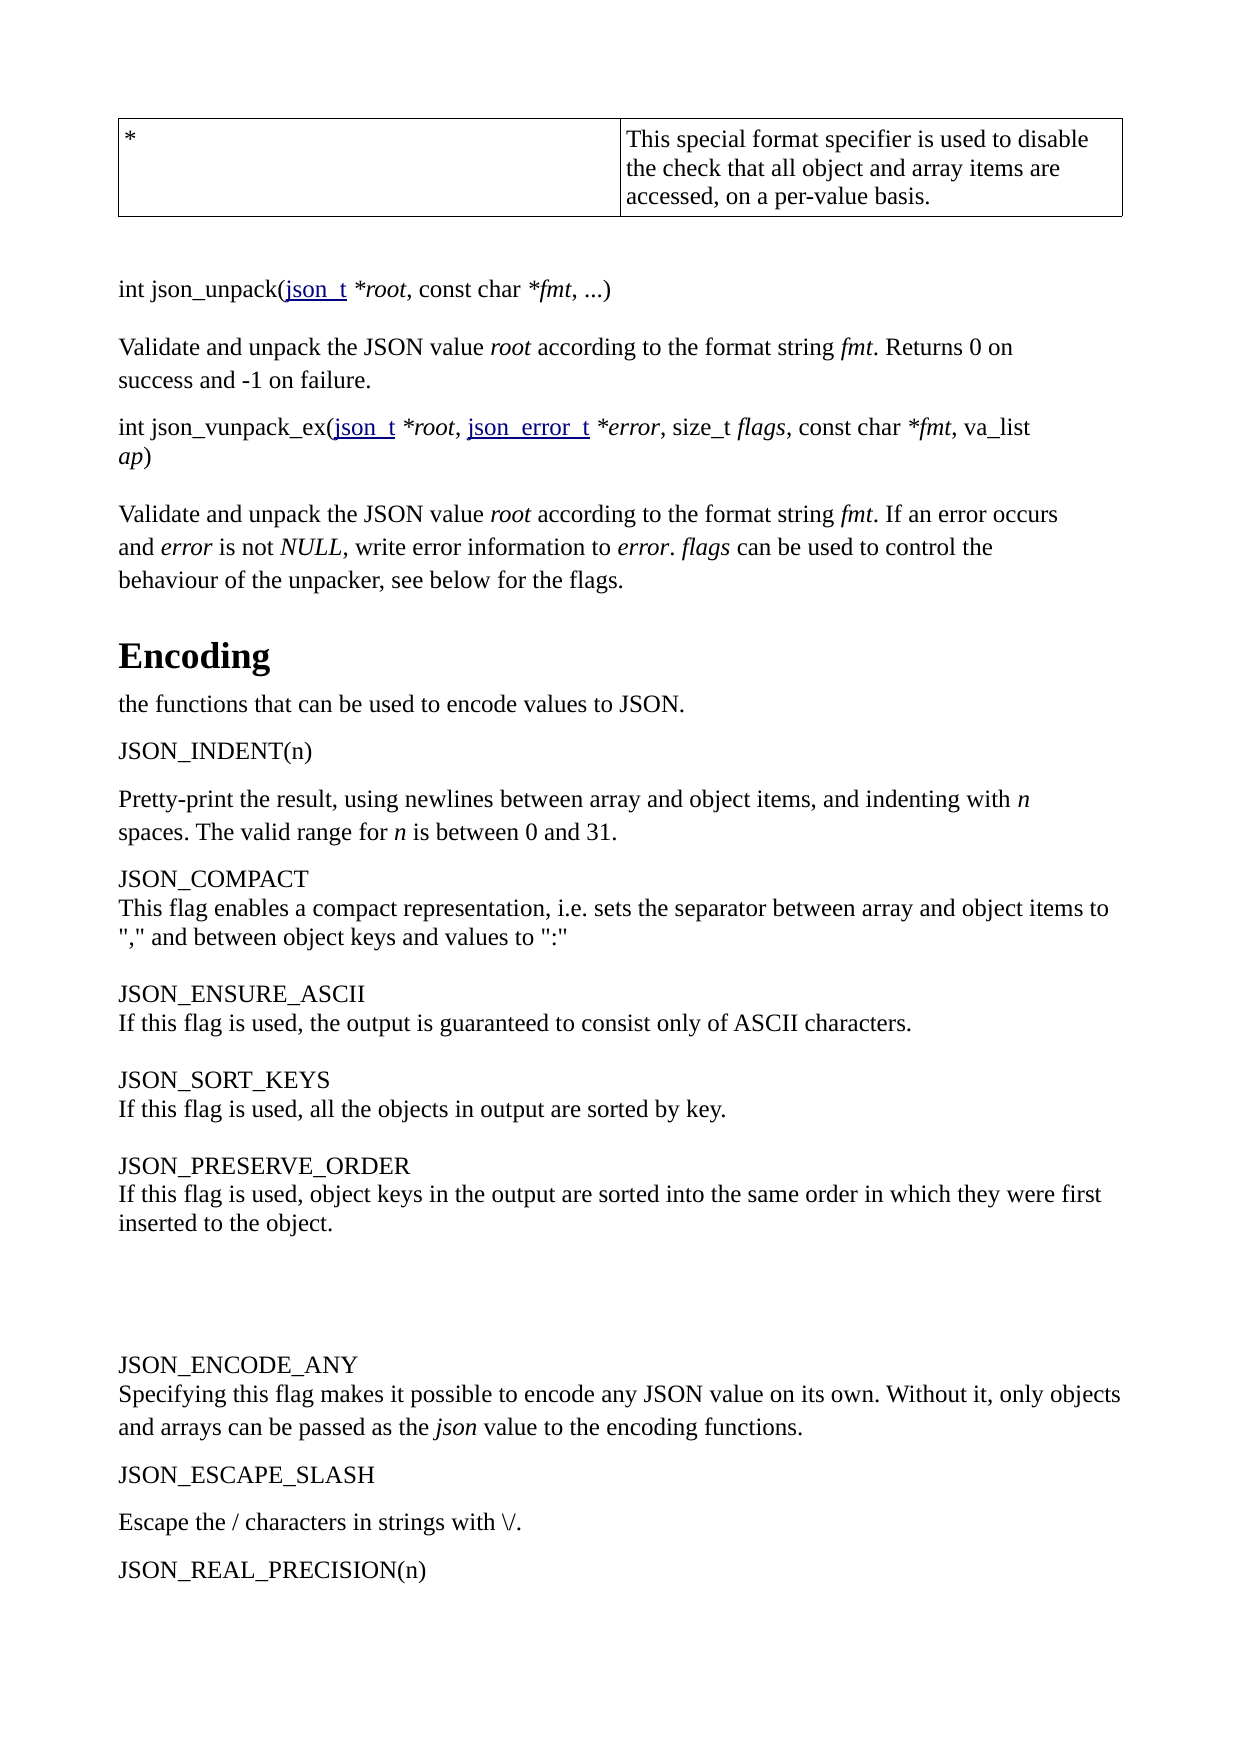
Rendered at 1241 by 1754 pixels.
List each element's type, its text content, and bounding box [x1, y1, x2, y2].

subtitle JSON_REAL_PRECISION(n) [118, 1555, 1122, 1584]
subtitle JSON_SORT_KEYS [118, 1065, 1122, 1094]
text Escape the / characters in strings with \/. [118, 1507, 1122, 1536]
text Pretty-print the result, using newlines between array and object items, and indenting with n spaces. The valid range for n is between 0 and 31. [118, 784, 1063, 846]
subtitle int json_vunpack_ex(json_t *root, json_error_t *error, size_t flags, const char *fmt, va_list ap) [118, 412, 1063, 470]
subtitle JSON_ENSURE_ASCII [118, 979, 1122, 1008]
subtitle int json_unpack(json_t *root, const char *fmt, ...) [118, 274, 1063, 303]
list If this flag is used, the output is guaranteed to consist only of ASCII characters. [118, 1008, 1122, 1037]
table_cell This special format specifier is used to disable the check that all object and array items are accessed, on a per-value basis. [621, 119, 1122, 216]
list JSON_ENCODE_ANY [118, 1350, 1122, 1379]
subtitle Encoding [118, 633, 1063, 676]
text Validate and unpack the JSON value root according to the format string fmt. If an error occurs and error is not NULL, write error information to error. flags can be used to control the behaviour of the unpacker, see below for the flags. [118, 499, 1063, 593]
text Specifying this flag makes it possible to encode any JSON value on its own. Without it, only objects and arrays can be passed as the json value to the encoding functions. [118, 1379, 1122, 1441]
list If this flag is used, object keys in the output are sorted into the same order in which they were first inserted to the object. [118, 1179, 1122, 1237]
text JSON_INDENT(n) [118, 736, 1063, 765]
text Validate and unpack the JSON value root according to the format string fmt. Returns 0 on success and -1 on failure. [118, 332, 1063, 393]
text JSON_ESCAPE_SLASH [118, 1460, 1122, 1488]
list If this flag is used, all the objects in output are sorted by key. [118, 1094, 1122, 1122]
subtitle JSON_COMPACT [118, 864, 1063, 893]
list JSON_PRESERVE_ORDER [118, 1151, 1122, 1179]
table_cell * [119, 119, 620, 216]
text the functions that can be used to encode values to JSON. [118, 689, 1063, 717]
list This flag enables a compact representation, i.e. sets the separator between array and object items to "," and between object keys and values to ":" [118, 893, 1122, 951]
